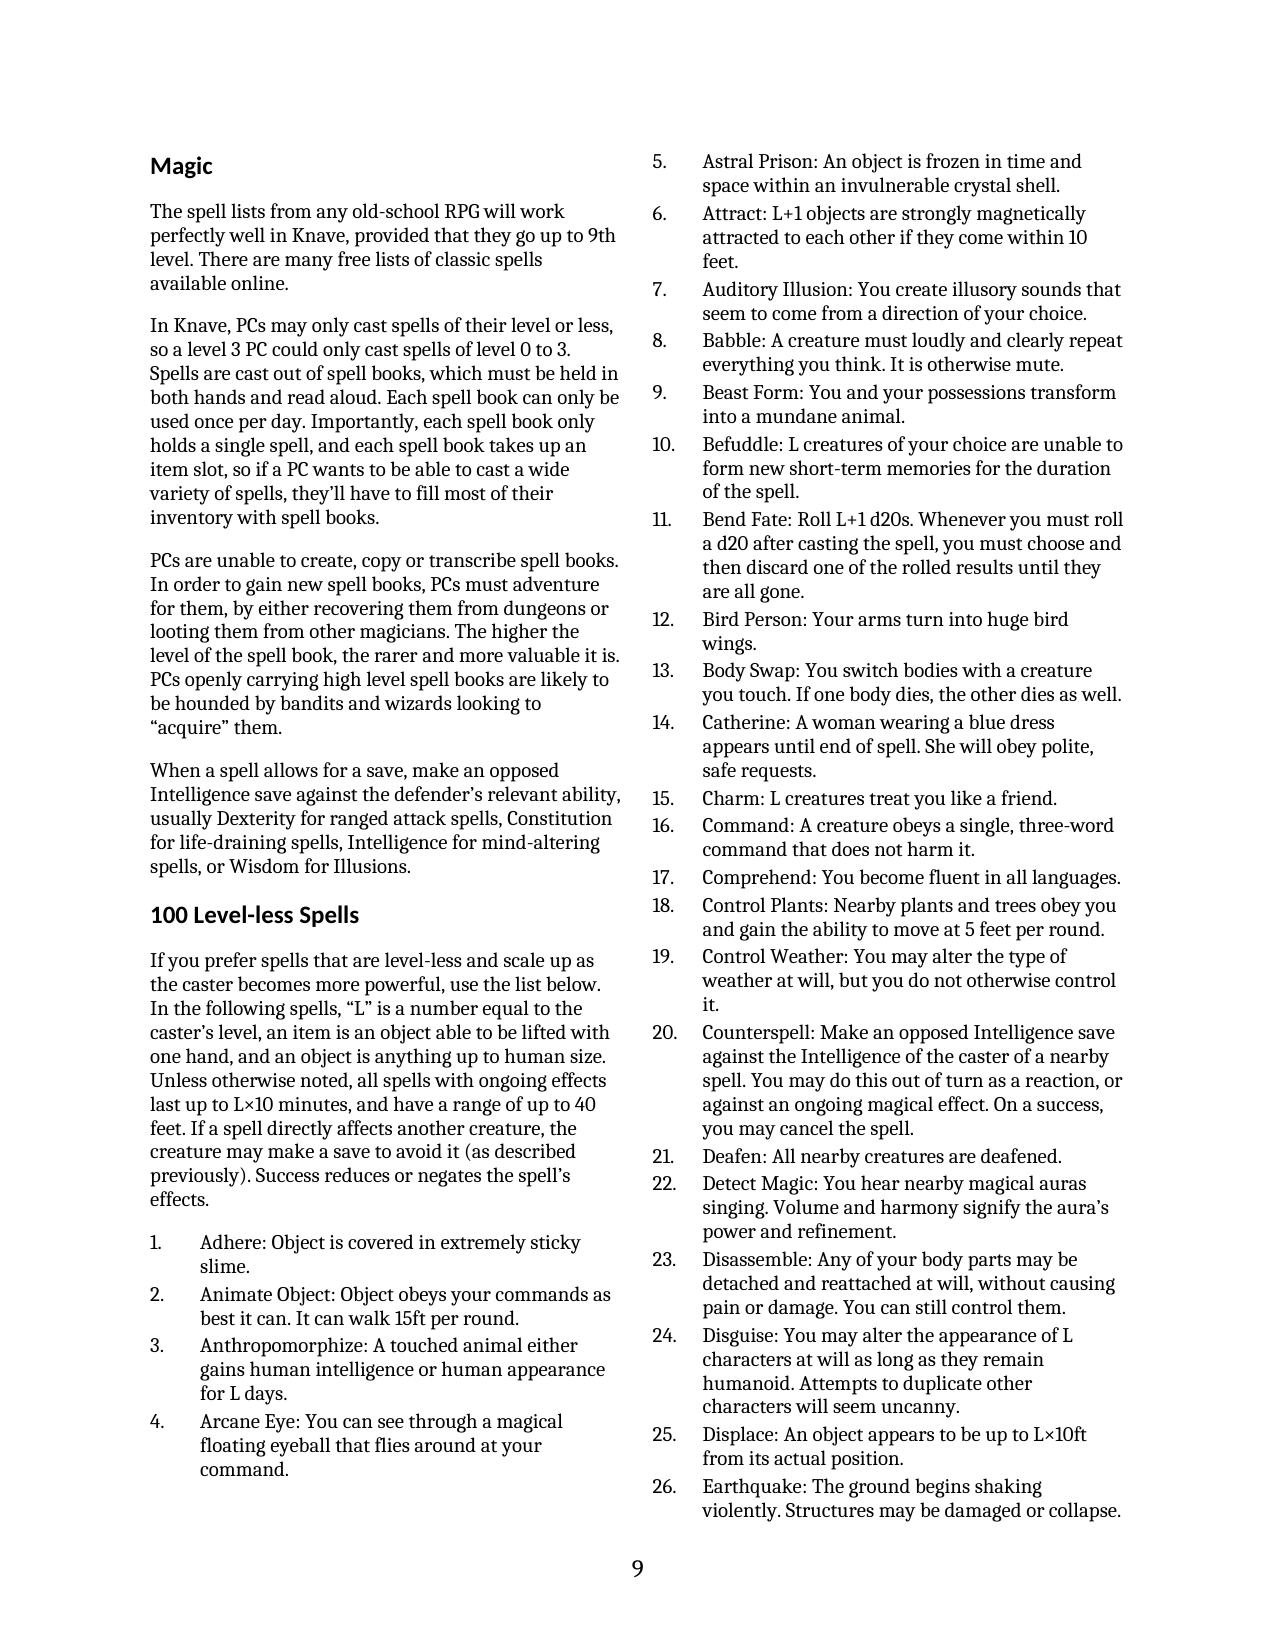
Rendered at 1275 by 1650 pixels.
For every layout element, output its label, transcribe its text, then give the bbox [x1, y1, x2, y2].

list Bird Person: Your arms turn into huge bird wings. [652, 607, 1125, 655]
list Befuddle: L creatures of your choice are unable to form new short-term memories for the duration of the spell. [652, 432, 1125, 504]
list Body Swap: You switch bodies with a creature you touch. If one body dies, the other dies as well. [652, 659, 1125, 707]
list Attract: L+1 objects are strongly magnetically attracted to each other if they come within 10 feet. [652, 202, 1125, 273]
list Detect Magic: You hear nearby magical auras singing. Volume and harmony signify the aura’s power and refinement. [652, 1172, 1125, 1244]
list Auditory Illusion: You create illusory sounds that seem to come from a direction of your choice. [652, 277, 1125, 325]
subtitle 100 Level-less Spells [150, 899, 622, 930]
list Deafen: All nearby creatures are deafened. [652, 1144, 1125, 1168]
list Babble: A creature must loudly and clearly repeat everything you think. It is otherwise mute. [652, 329, 1125, 377]
text When a spell allows for a save, make an opposed Intelligence save against the defender’s relevant ability, usually Dexterity for ranged attack spells, Constitution for life-draining spells, Intelligence for mind-altering spells, or Wisdom for Illusions. [150, 759, 622, 878]
list Beast Form: You and your possessions transform into a mundane animal. [652, 381, 1125, 428]
list Animate Object: Object obeys your commands as best it can. It can walk 15ft per round. [150, 1282, 622, 1330]
text In Knave, PCs may only cast spells of their level or less, so a level 3 PC could only cast spells of level 0 to 3. Spells are cast out of spell books, which must be held in both hands and read aloud. Each spell book can only be used once per day. Importantly, each spell book only holds a single spell, and each spell book takes up an item slot, so if a PC wants to be able to cast a wide variety of spells, they’ll have to fill most of their inventory with spell books. [150, 314, 622, 529]
list Comprehend: You become fluent in all languages. [652, 866, 1125, 890]
list Counterspell: Make an opposed Intelligence save against the Intelligence of the caster of a nearby spell. You may do this out of turn as a reaction, or against an ongoing magical effect. On a success, you may cancel the spell. [652, 1021, 1125, 1141]
list Command: A creature obeys a single, three-word command that does not harm it. [652, 814, 1125, 862]
list Disassemble: Any of your body parts may be detached and reattached at will, without causing pain or damage. You can still control them. [652, 1248, 1125, 1319]
text If you prefer spells that are level-less and scale up as the caster becomes more powerful, use the list below. In the following spells, “L” is a number equal to the caster’s level, an item is an object able to be lifted with one hand, and an object is anything up to human size. Unless otherwise noted, all spells with ongoing effects last up to L×10 minutes, and have a range of up to 40 feet. If a spell directly affects another creature, the creature may make a save to avoid it (as described previously). Success reduces or negates the spell’s effects. [150, 948, 622, 1212]
text PCs are unable to create, copy or transcribe spell books. In order to gain new spell books, PCs must adventure for them, by either recovering them from dungeons or looting them from other magicians. The higher the level of the spell book, the rarer and more valuable it is. PCs openly carrying high level spell books are likely to be hounded by bandits and wizards looking to “acquire” them. [150, 548, 622, 740]
text The spell lists from any old-school RPG will work perfectly well in Knave, provided that they go up to 9th level. There are many free lists of classic spells available online. [150, 199, 622, 295]
list Displace: An object appears to be up to L×10ft from its actual position. [652, 1423, 1125, 1471]
list Arcane Eye: You can see through a magical floating eyeball that flies around at your command. [150, 1410, 622, 1482]
list Earthquake: The ground begins shaking violently. Structures may be damaged or collapse. [652, 1474, 1125, 1522]
list Adhere: Object is covered in extremely sticky slime. [150, 1231, 622, 1279]
list Charm: L creatures treat you like a friend. [652, 786, 1125, 810]
subtitle Magic [150, 150, 622, 181]
list Bend Fate: Roll L+1 d20s. Whenever you must roll a d20 after casting the spell, you must choose and then discard one of the rolled results until they are all gone. [652, 508, 1125, 604]
list Disguise: You may alter the appearance of L characters at will as long as they remain humanoid. Attempts to duplicate other characters will seem uncanny. [652, 1323, 1125, 1419]
list Catherine: A woman wearing a blue dress appears until end of spell. She will obey polite, safe requests. [652, 711, 1125, 783]
list Astral Prison: An object is frozen in time and space within an invulnerable crystal shell. [652, 150, 1125, 198]
list Control Plants: Nearby plants and trees obey you and gain the ability to move at 5 feet per round. [652, 893, 1125, 941]
list Control Weather: You may alter the type of weather at will, but you do not otherwise control it. [652, 945, 1125, 1017]
list Anthropomorphize: A touched animal either gains human intelligence or human appearance for L days. [150, 1334, 622, 1406]
